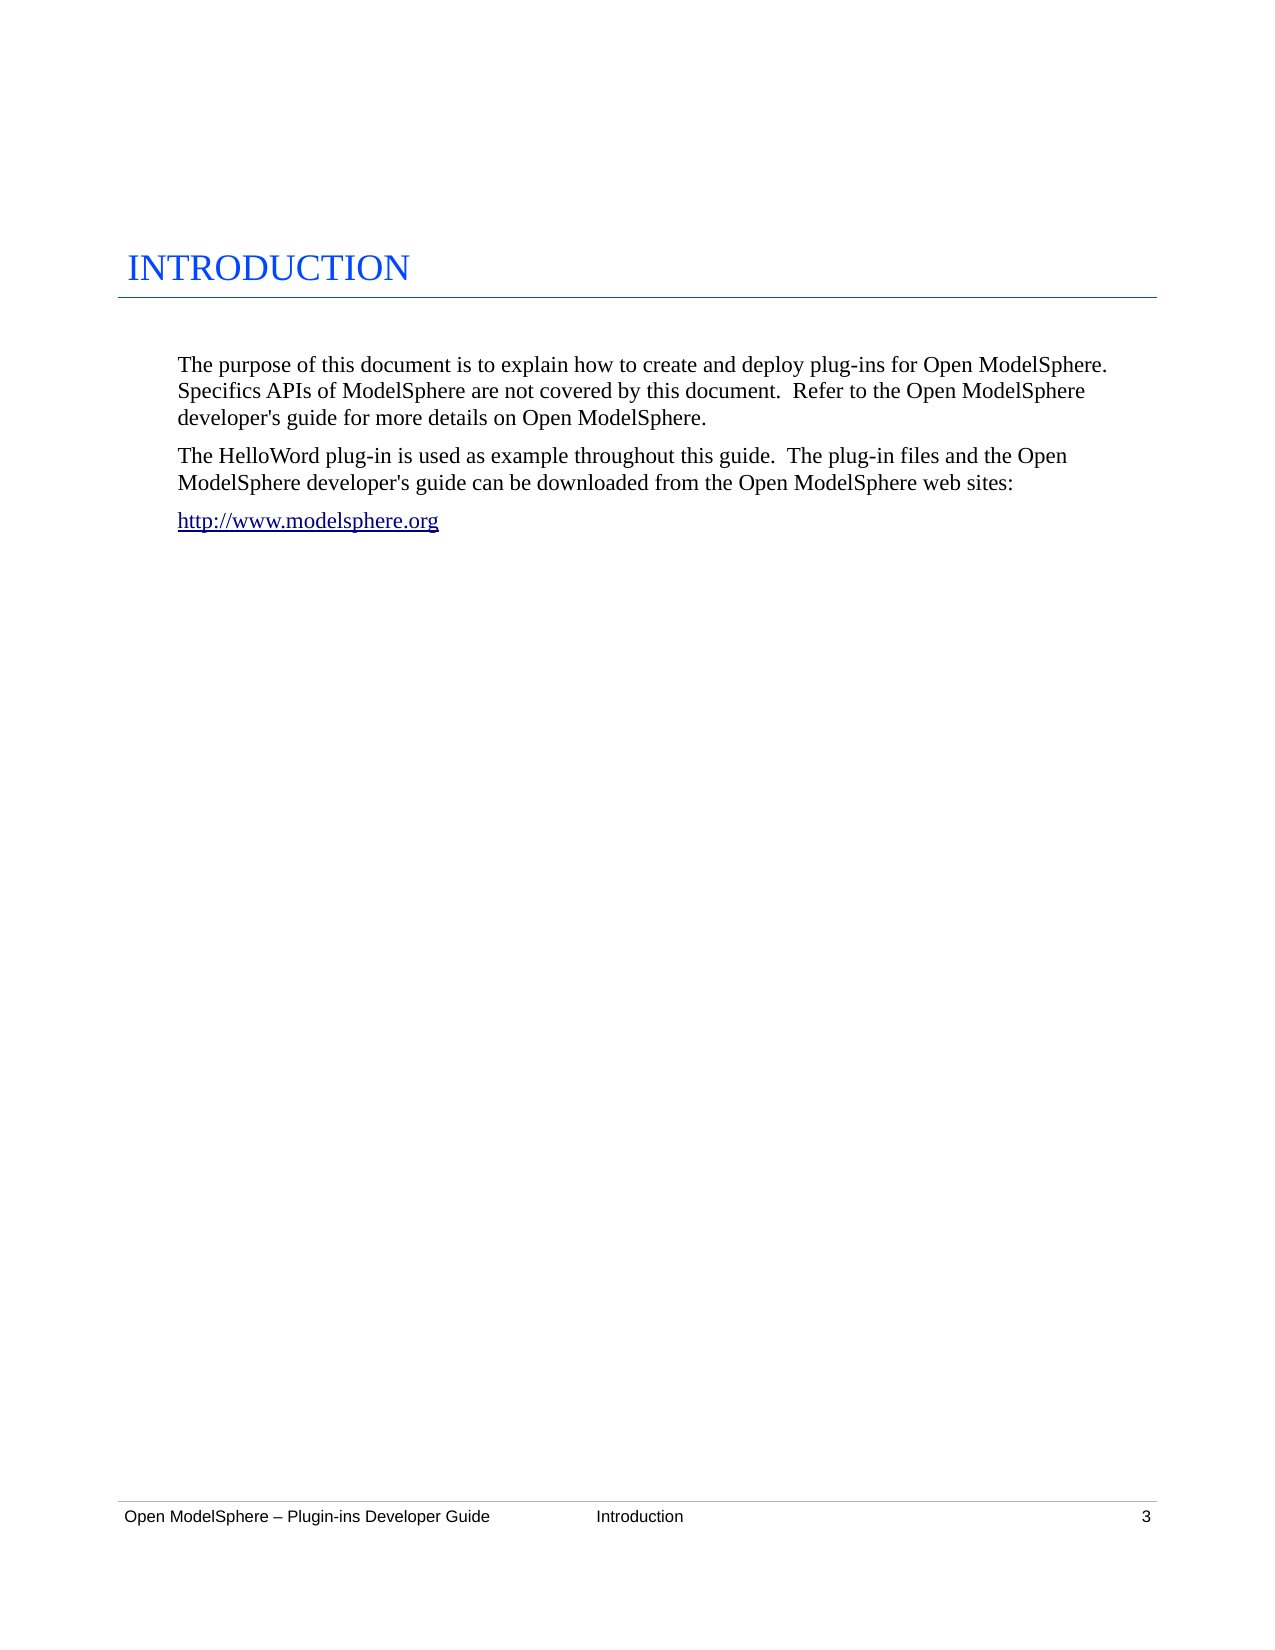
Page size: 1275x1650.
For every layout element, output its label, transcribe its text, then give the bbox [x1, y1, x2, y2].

text The purpose of this document is to explain how to create and deploy plug-ins for Open ModelSphere. Specifics APIs of ModelSphere are not covered by this document. Refer to the Open ModelSphere developer's guide for more details on Open ModelSphere. [177, 351, 1109, 430]
subtitle Introduction [118, 236, 1157, 297]
text http://www.modelsphere.org [177, 508, 1109, 534]
text The HelloWord plug-in is used as example throughout this guide. The plug-in files and the Open ModelSphere developer's guide can be downloaded from the Open ModelSphere web sites: [177, 442, 1109, 495]
